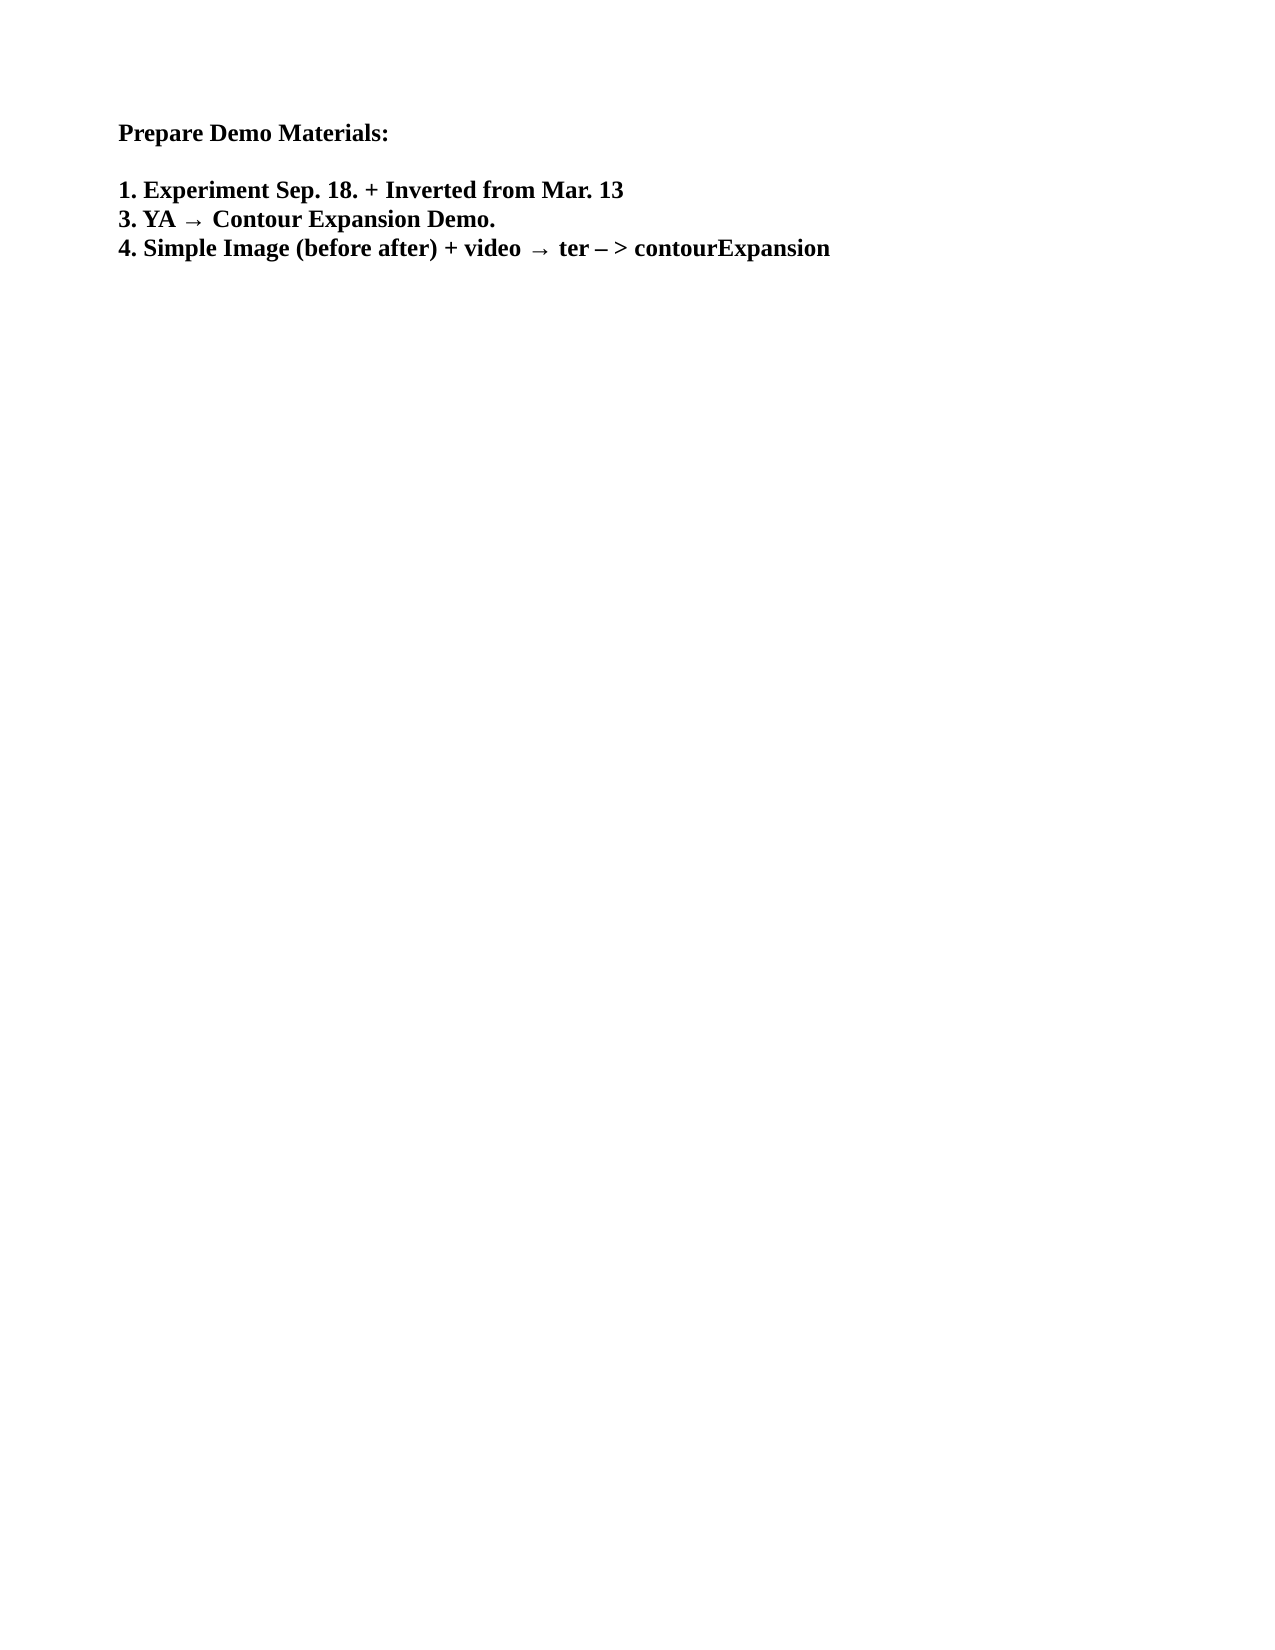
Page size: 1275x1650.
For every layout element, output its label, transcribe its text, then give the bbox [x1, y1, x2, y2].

text 3. YA → Contour Expansion Demo. [118, 204, 1157, 233]
text Prepare Demo Materials: [118, 118, 1157, 147]
text 1. Experiment Sep. 18. + Inverted from Mar. 13 [118, 176, 1157, 204]
text 4. Simple Image (before after) + video → ter – > contourExpansion [118, 233, 1157, 262]
